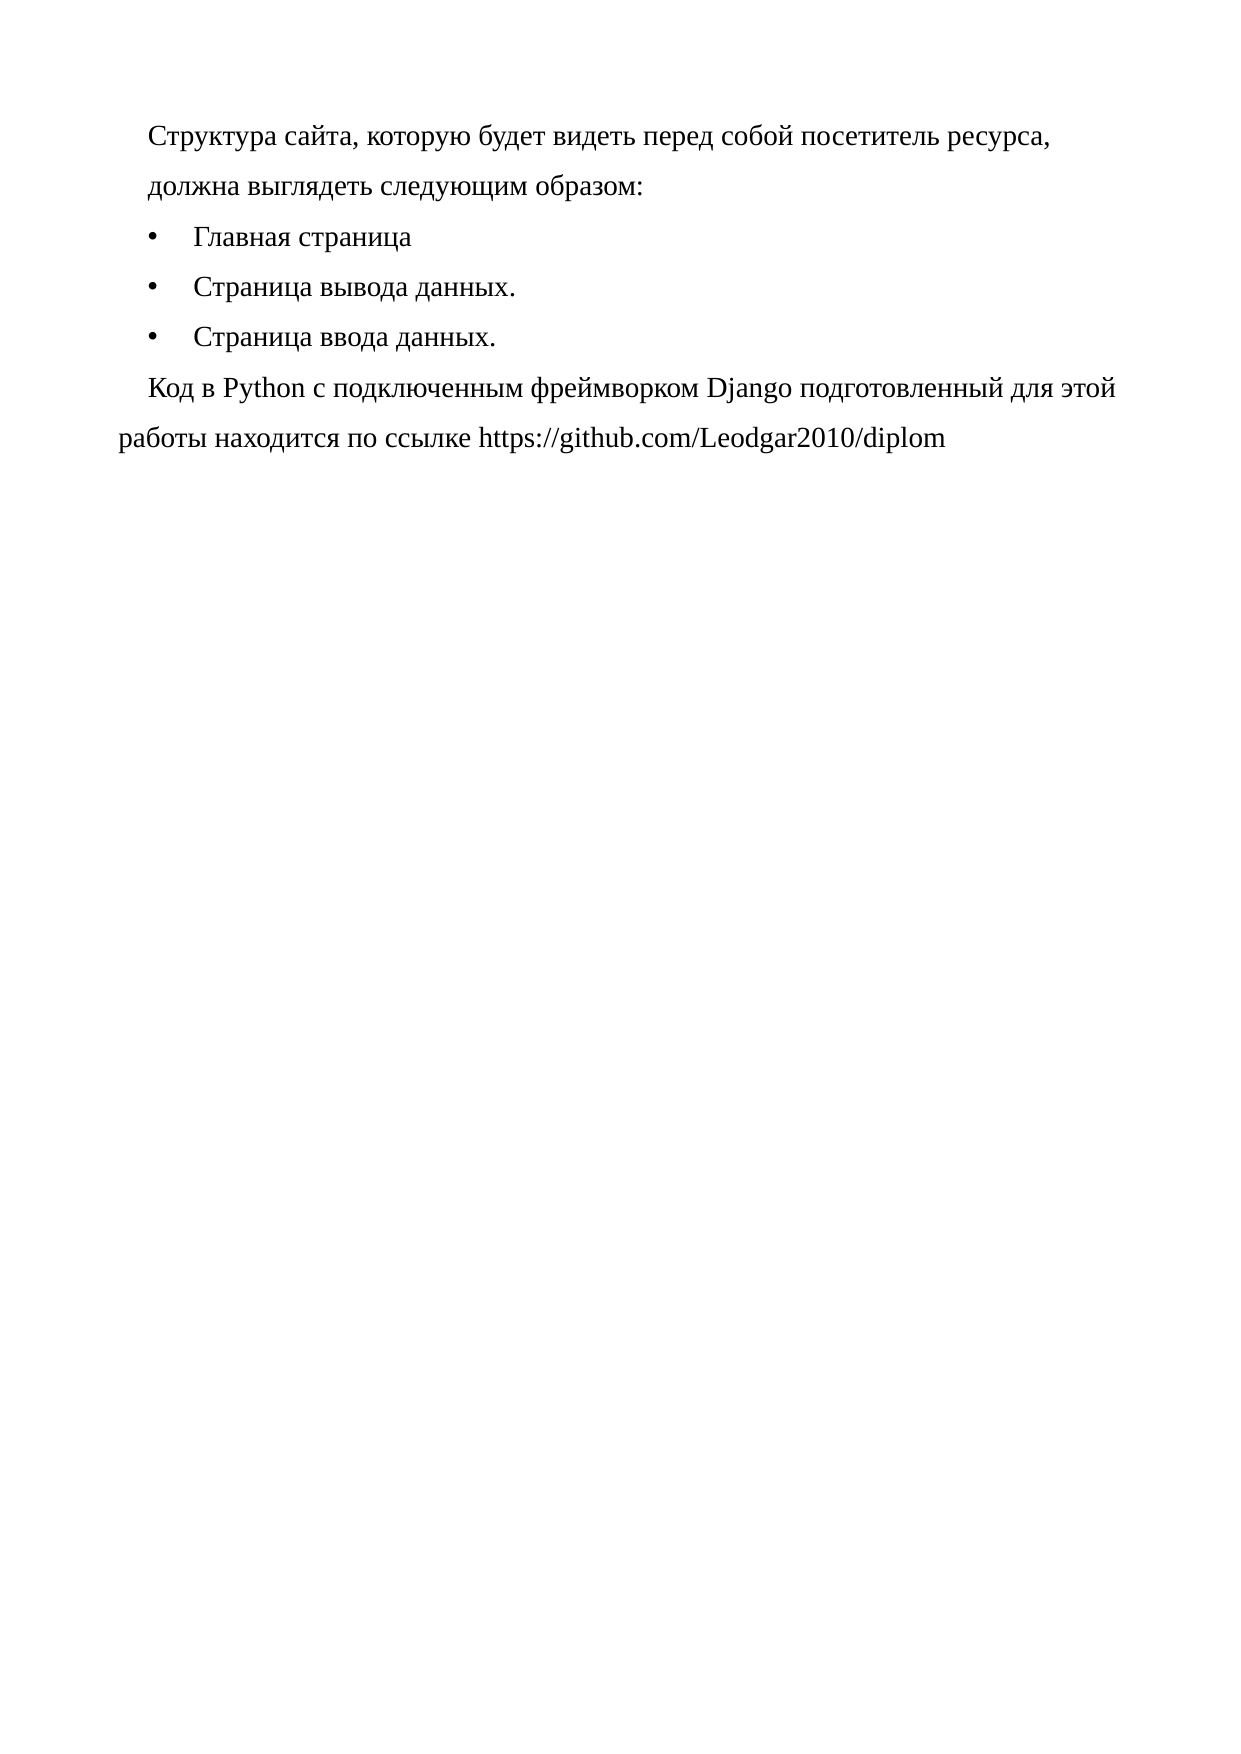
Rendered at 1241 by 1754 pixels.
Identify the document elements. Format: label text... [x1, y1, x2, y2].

list Страница ввода данных. [118, 319, 1122, 353]
text Структура сайта, которую будет видеть перед собой посетитель ресурса, [118, 118, 1122, 152]
text Код в Python с подключенным фреймворком Django подготовленный для этой работы находится по ссылке https://github.com/Leodgar2010/diplom [118, 370, 1122, 454]
text должна выглядеть следующим образом: [118, 168, 1122, 202]
list Главная страница [118, 219, 1122, 252]
list Страница вывода данных. [118, 269, 1122, 303]
